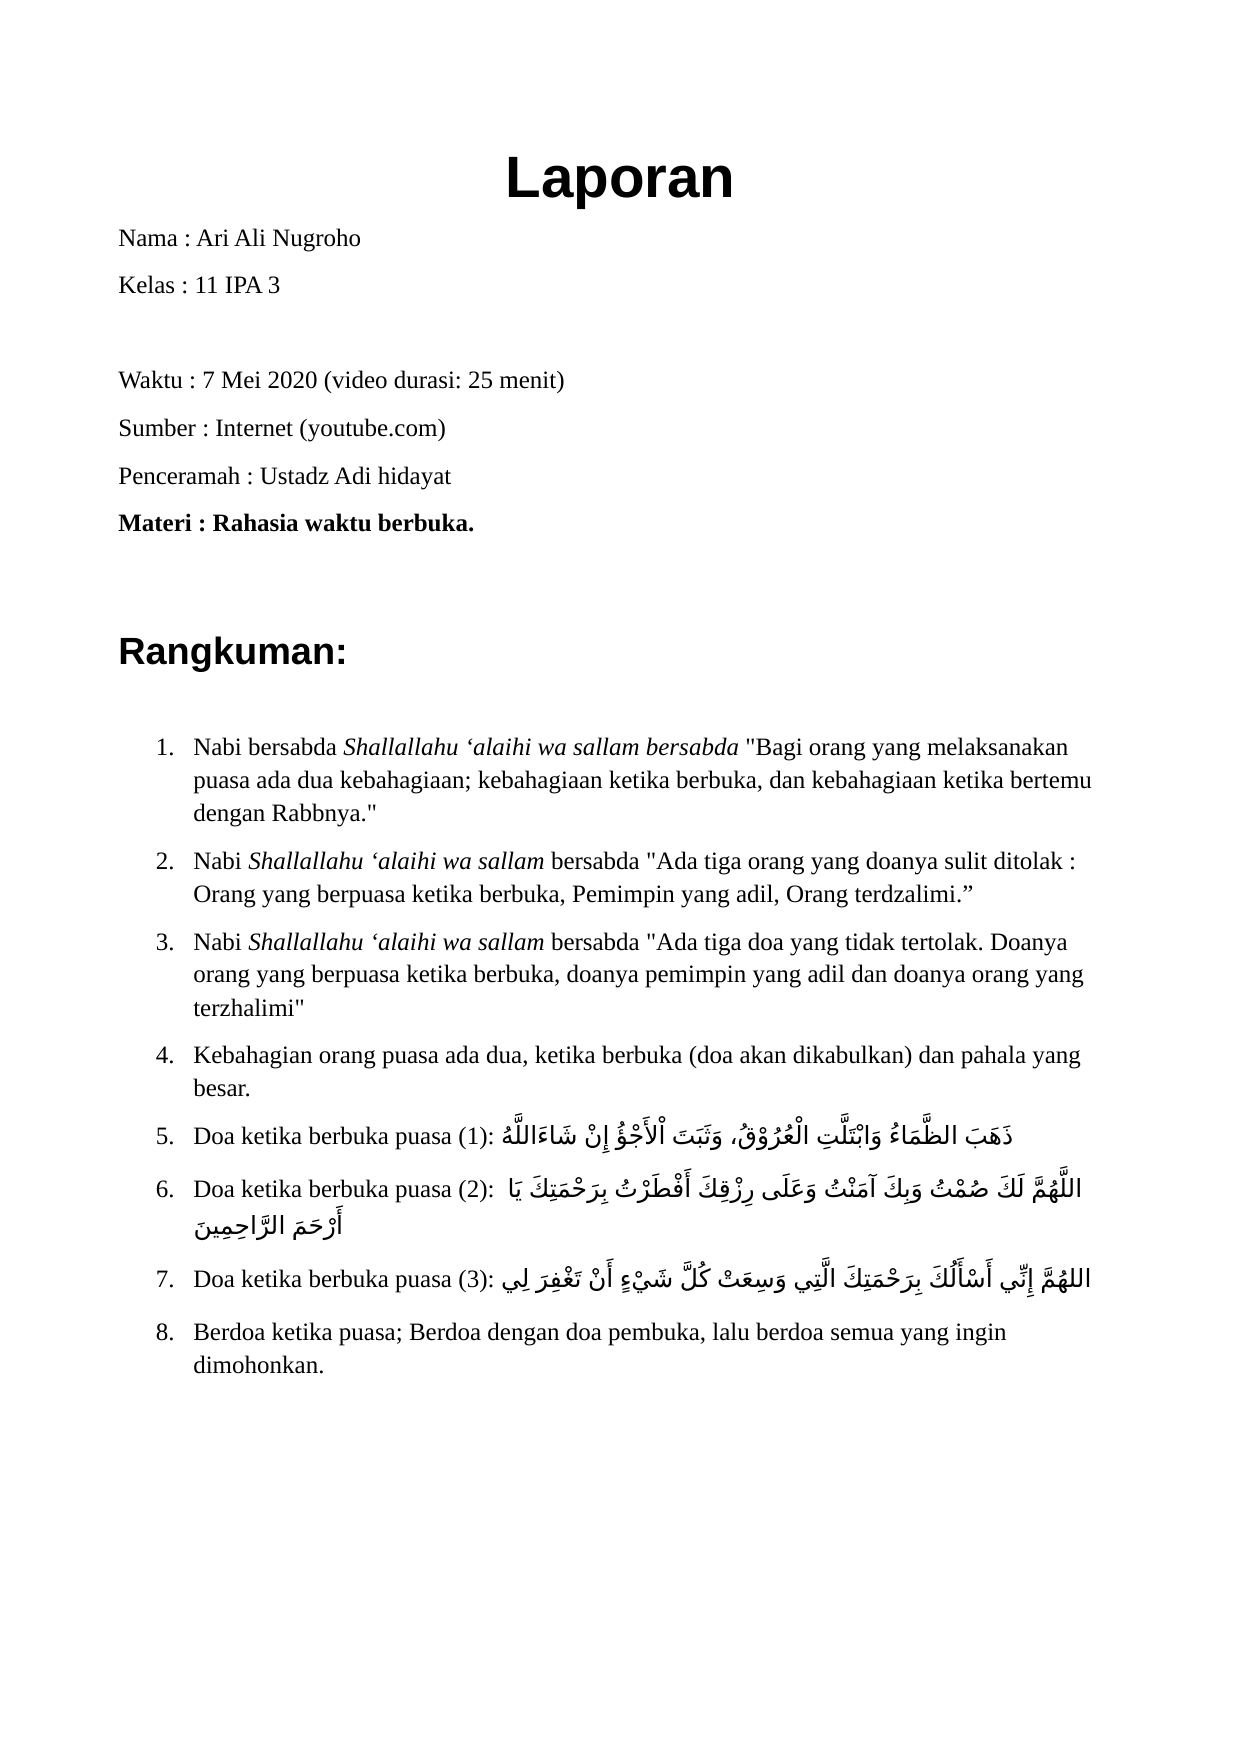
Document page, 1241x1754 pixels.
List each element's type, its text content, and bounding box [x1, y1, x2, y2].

list Doa ketika berbuka puasa (2): اللَّهُمَّ لَكَ صُمْتُ وَبِكَ آمَنْتُ وَعَلَى رِزْقِكَ أَفْطَرْتُ بِرَحْمَتِكَ يَا أَرْحَمَ الرَّاحِمِينَ [156, 1174, 1122, 1245]
list Kebahagian orang puasa ada dua, ketika berbuka (doa akan dikabulkan) dan pahala yang besar. [156, 1040, 1122, 1102]
text Waktu : 7 Mei 2020 (video durasi: 25 menit) [118, 366, 1122, 394]
list Berdoa ketika puasa; Berdoa dengan doa pembuka, lalu berdoa semua yang ingin dimohonkan. [156, 1317, 1122, 1379]
list Nabi bersabda Shallallahu ‘alaihi wa sallam bersabda "Bagi orang yang melaksanakan puasa ada dua kebahagiaan; kebahagiaan ketika berbuka, dan kebahagiaan ketika bertemu dengan Rabbnya." [156, 732, 1122, 827]
list Nabi Shallallahu ‘alaihi wa sallam bersabda "Ada tiga orang yang doanya sulit ditolak : Orang yang berpuasa ketika berbuka, Pemimpin yang adil, Orang terdzalimi.” [156, 846, 1122, 908]
title Laporan [118, 143, 1122, 210]
text Kelas : 11 IPA 3 [118, 270, 1122, 299]
subtitle Rangkuman: [118, 628, 1122, 672]
list Doa ketika berbuka puasa (3): اللهُمَّ إِنِّي أَسْأَلُكَ بِرَحْمَتِكَ الَّتِي وَسِعَتْ كُلَّ شَيْءٍ أَنْ تَغْفِرَ لِي [156, 1264, 1122, 1298]
text Sumber : Internet (youtube.com) [118, 413, 1122, 442]
text Nama : Ari Ali Nugroho [118, 223, 1122, 251]
text Penceramah : Ustadz Adi hidayat [118, 461, 1122, 489]
text Materi : Rahasia waktu berbuka. [118, 508, 1122, 537]
list Doa ketika berbuka puasa (1): ذَهَبَ الظَّمَاءُ وَابْتَلَّتِ الْعُرُوْقُ، وَثَبَتَ اْلأَجْؤُ إِنْ شَاءَاللَّهُ [156, 1121, 1122, 1154]
list Nabi Shallallahu ‘alaihi wa sallam bersabda "Ada tiga doa yang tidak tertolak. Doanya orang yang berpuasa ketika berbuka, doanya pemimpin yang adil dan doanya orang yang terzhalimi" [156, 927, 1122, 1021]
